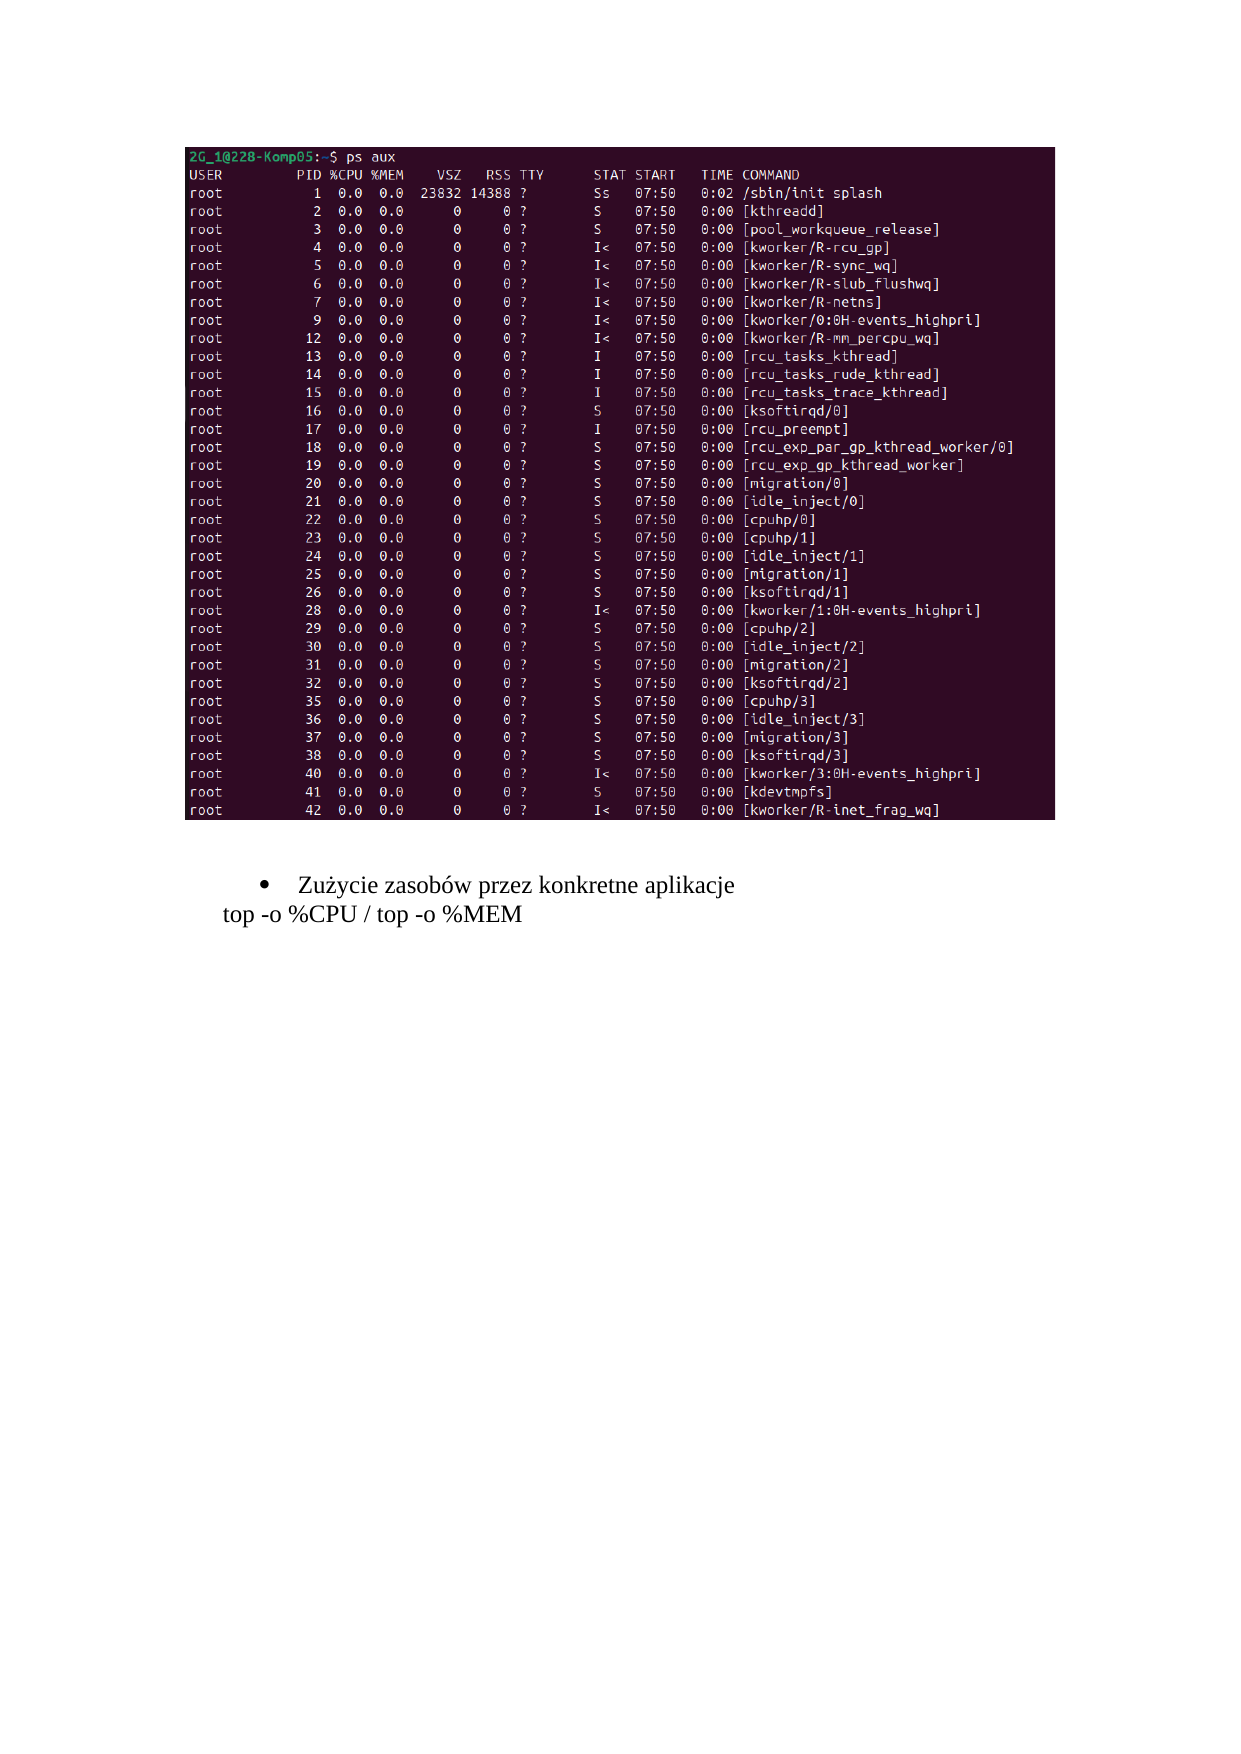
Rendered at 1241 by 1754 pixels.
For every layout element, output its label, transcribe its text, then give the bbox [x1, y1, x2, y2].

picture [185, 147, 1055, 820]
list top -o %CPU / top -o %MEM [223, 899, 1093, 928]
list Zużycie zasobów przez konkretne aplikacje [260, 871, 1093, 899]
